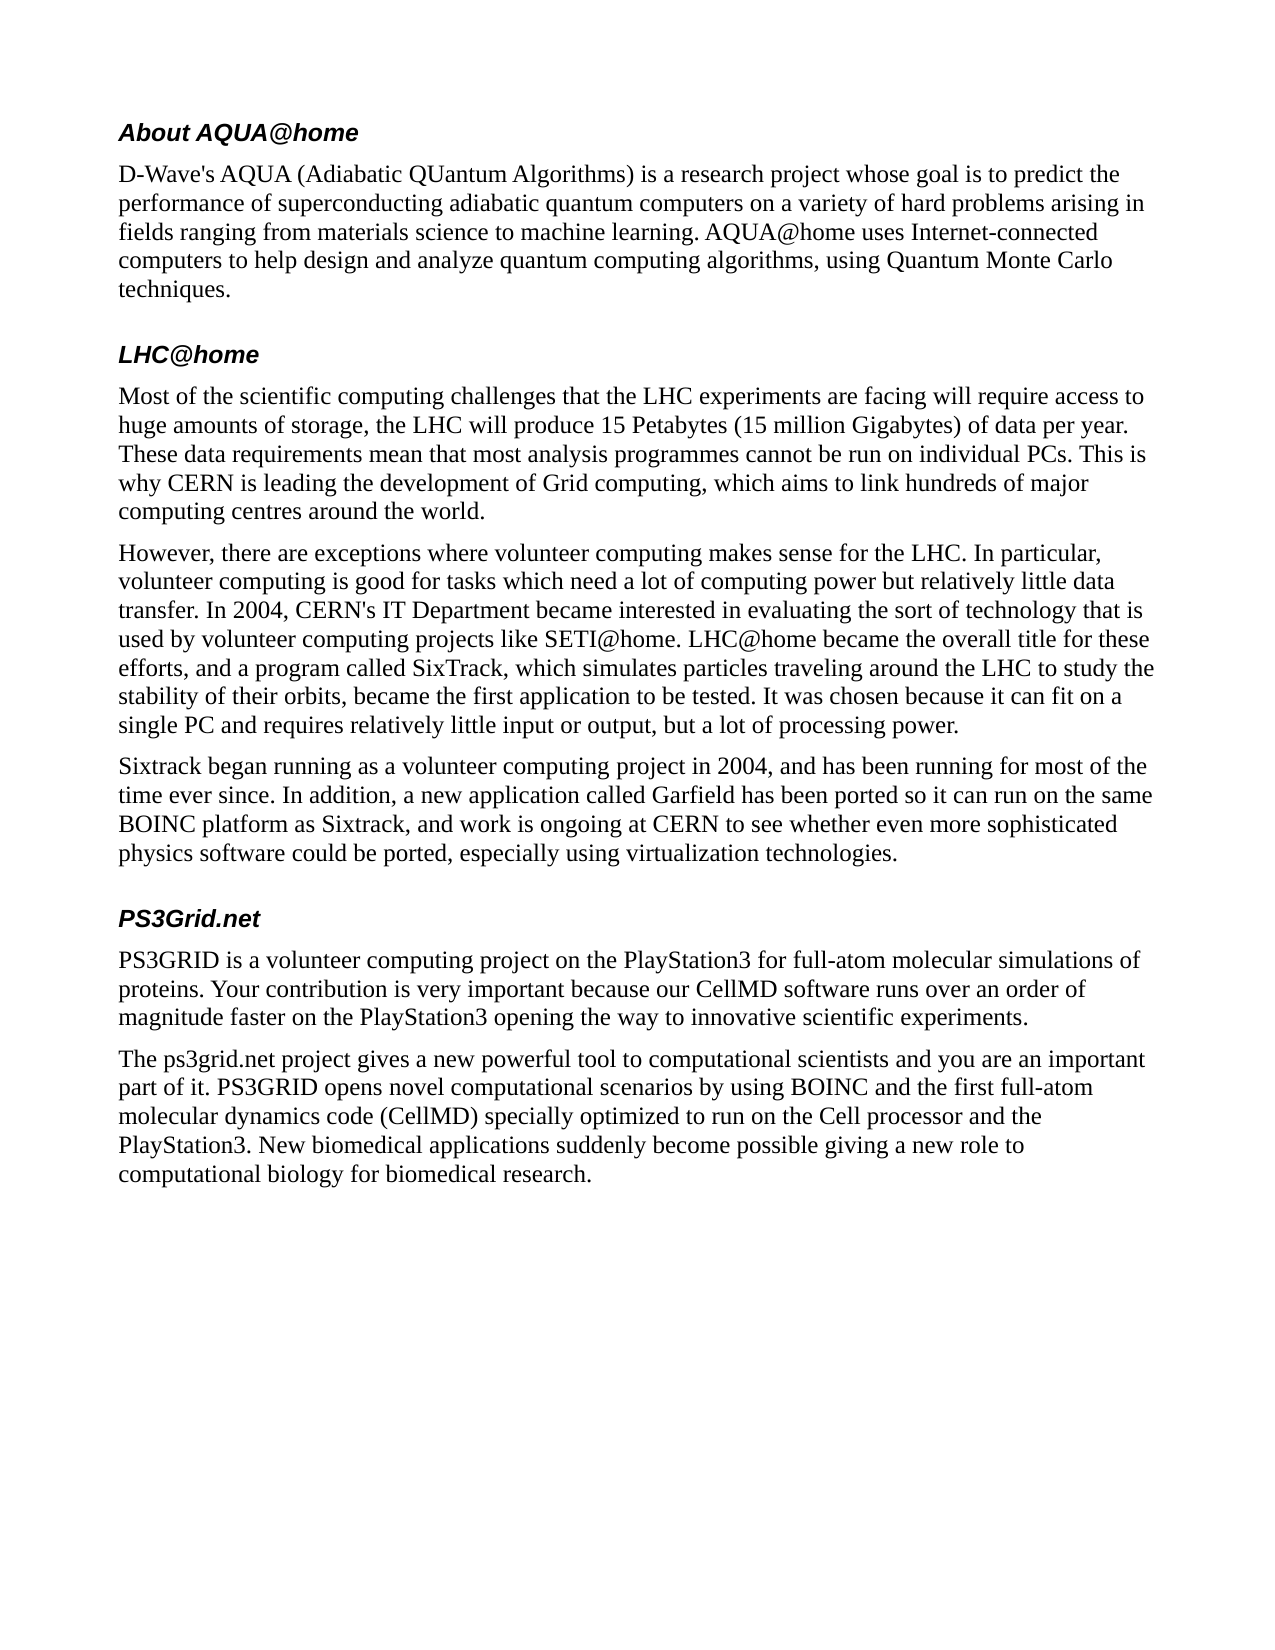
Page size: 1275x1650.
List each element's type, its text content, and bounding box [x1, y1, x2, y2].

subtitle PS3Grid.net [118, 904, 1157, 932]
text Sixtrack began running as a volunteer computing project in 2004, and has been running for most of the time ever since. In addition, a new application called Garfield has been ported so it can run on the same BOINC platform as Sixtrack, and work is ongoing at CERN to see whether even more sophisticated physics software could be ported, especially using virtualization technologies. [118, 751, 1157, 866]
text The ps3grid.net project gives a new powerful tool to computational scientists and you are an important part of it. PS3GRID opens novel computational scenarios by using BOINC and the first full-atom molecular dynamics code (CellMD) specially optimized to run on the Cell processor and the PlayStation3. New biomedical applications suddenly become possible giving a new role to computational biology for biomedical research. [118, 1044, 1157, 1187]
subtitle LHC@home [118, 340, 1157, 369]
text PS3GRID is a volunteer computing project on the PlayStation3 for full-atom molecular simulations of proteins. Your contribution is very important because our CellMD software runs over an order of magnitude faster on the PlayStation3 opening the way to innovative scientific experiments. [118, 945, 1157, 1031]
subtitle About AQUA@home [118, 118, 1157, 147]
text However, there are exceptions where volunteer computing makes sense for the LHC. In particular, volunteer computing is good for tasks which need a lot of computing power but relatively little data transfer. In 2004, CERN's IT Department became interested in evaluating the sort of technology that is used by volunteer computing projects like SETI@home. LHC@home became the overall title for these efforts, and a program called SixTrack, which simulates particles traveling around the LHC to study the stability of their orbits, became the first application to be tested. It was chosen because it can fit on a single PC and requires relatively little input or output, but a lot of processing power. [118, 538, 1157, 739]
text D-Wave's AQUA (Adiabatic QUantum Algorithms) is a research project whose goal is to predict the performance of superconducting adiabatic quantum computers on a variety of hard problems arising in fields ranging from materials science to machine learning. AQUA@home uses Internet-connected computers to help design and analyze quantum computing algorithms, using Quantum Monte Carlo techniques. [118, 159, 1157, 303]
text Most of the scientific computing challenges that the LHC experiments are facing will require access to huge amounts of storage, the LHC will produce 15 Petabytes (15 million Gigabytes) of data per year. These data requirements mean that most analysis programmes cannot be run on individual PCs. This is why CERN is leading the development of Grid computing, which aims to link hundreds of major computing centres around the world. [118, 381, 1157, 525]
